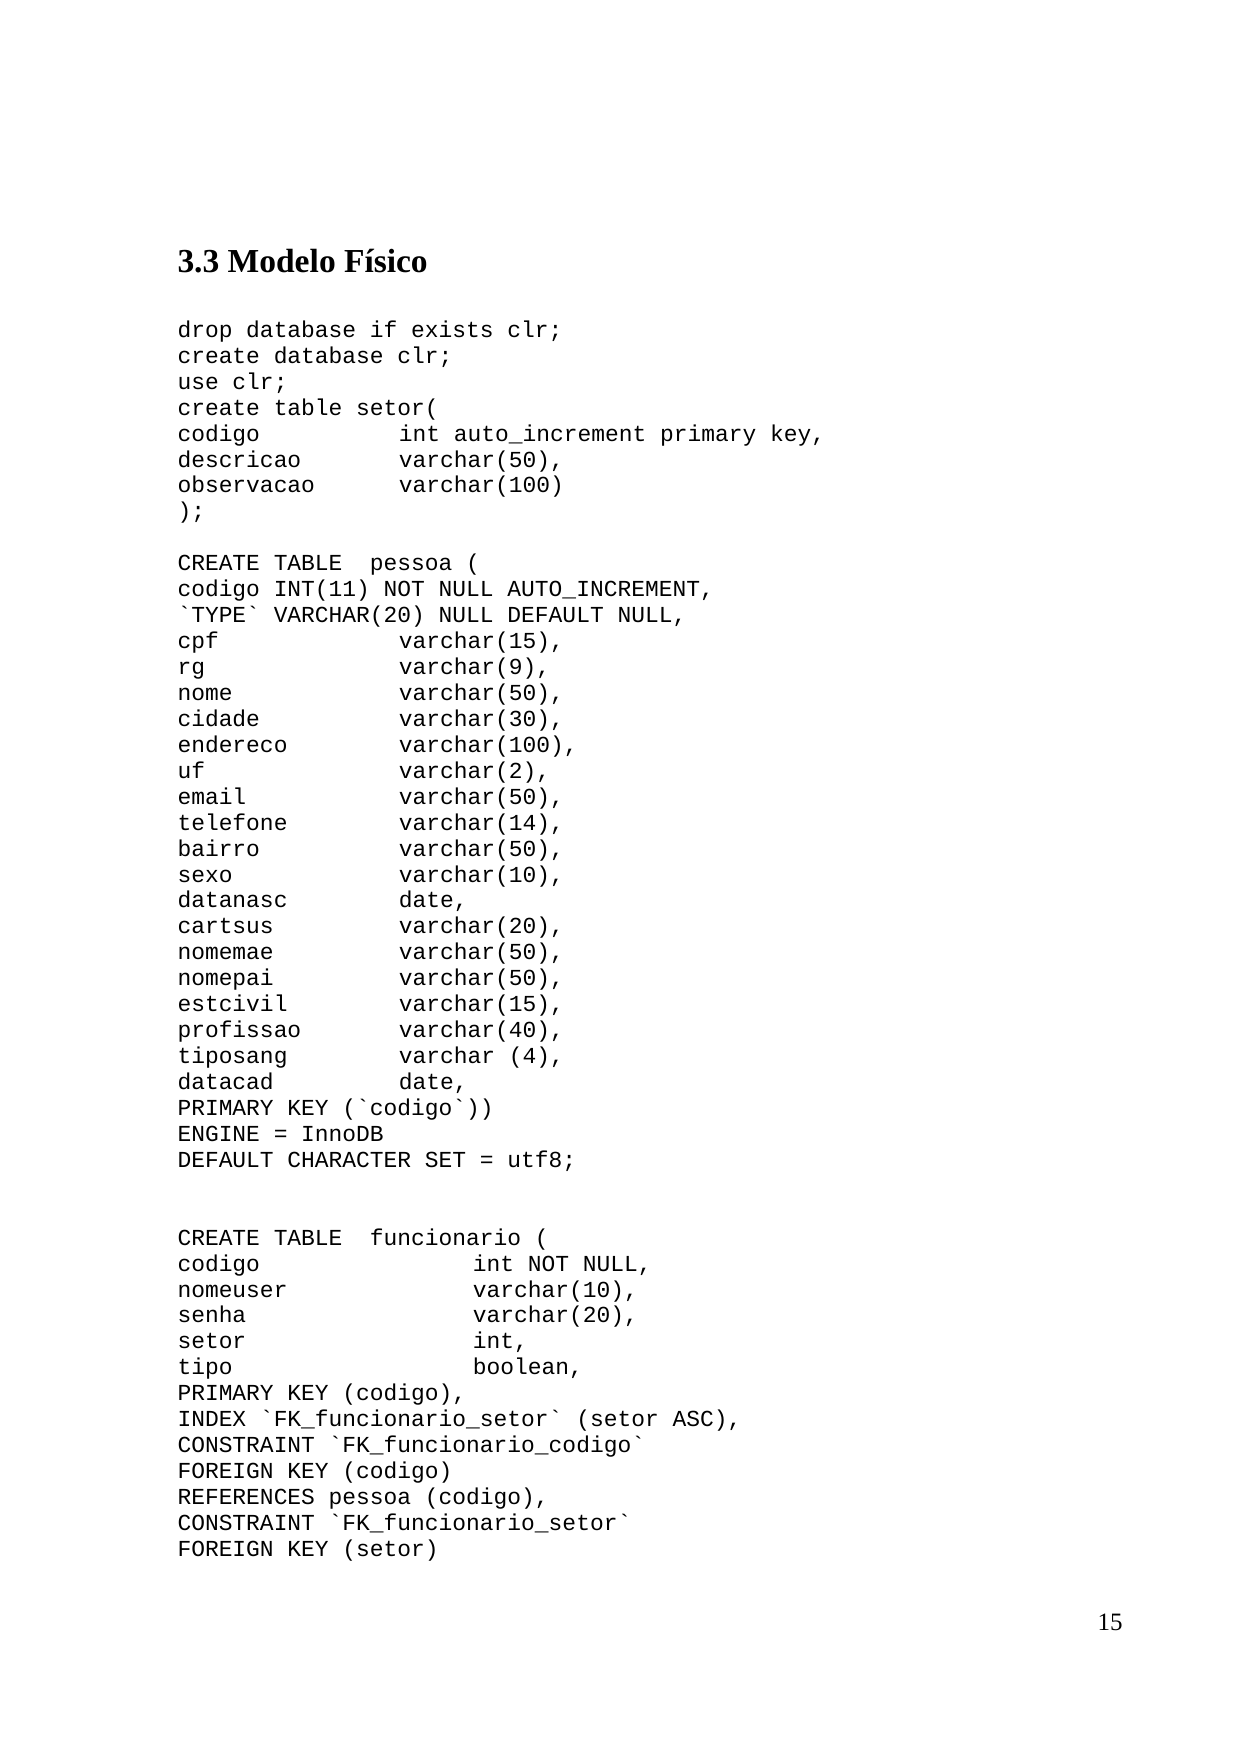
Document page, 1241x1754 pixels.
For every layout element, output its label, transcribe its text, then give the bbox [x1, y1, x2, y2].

text codigo int auto_increment primary key, descricao varchar(50), observacao varchar(100) ); [177, 422, 1122, 552]
text drop database if exists clr; create database clr; use clr; create table setor( [177, 292, 1122, 422]
text sexo varchar(10), datanasc date, cartsus varchar(20), nomemae varchar(50), nomepai varchar(50), estcivil varchar(15), profissao varchar(40), tiposang varchar (4), datacad date, PRIMARY KEY (`codigo`)) ENGINE = InnoDB DEFAULT CHARACTER SET = utf8; CREATE TABLE funcionario ( codigo int NOT NULL, nomeuser varchar(10), senha varchar(20), setor int, tipo boolean, PRIMARY KEY (codigo), INDEX `FK_funcionario_setor` (setor ASC), CONSTRAINT `FK_funcionario_codigo` FOREIGN KEY (codigo) REFERENCES pessoa (codigo), CONSTRAINT `FK_funcionario_setor` FOREIGN KEY (setor) [177, 863, 1122, 1563]
text telefone varchar(14), bairro varchar(50), [177, 811, 1122, 863]
subtitle 3.3 Modelo Físico [177, 241, 1122, 280]
text CREATE TABLE pessoa ( codigo INT(11) NOT NULL AUTO_INCREMENT, `TYPE` VARCHAR(20) NULL DEFAULT NULL, cpf varchar(15), rg varchar(9), nome varchar(50), cidade varchar(30), endereco varchar(100), uf varchar(2), email varchar(50), [177, 552, 1122, 811]
